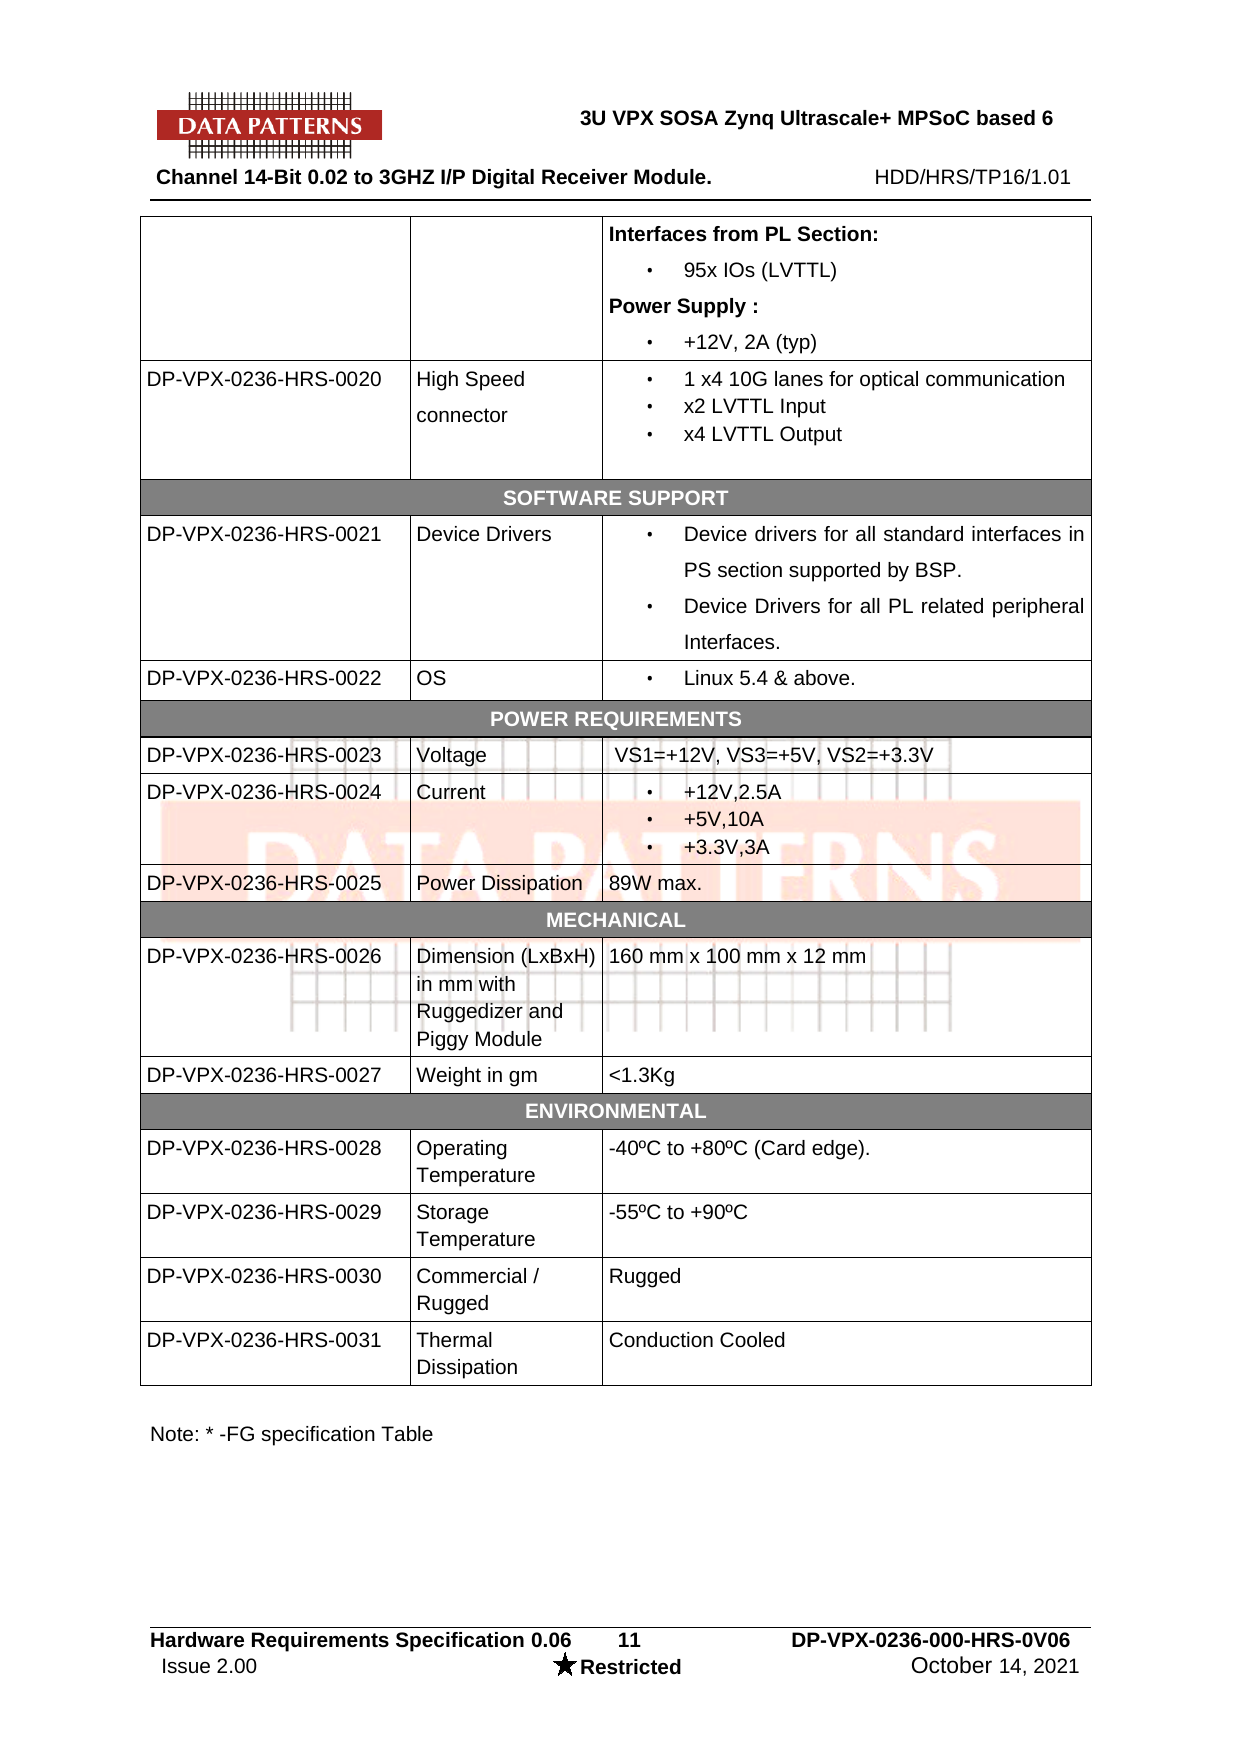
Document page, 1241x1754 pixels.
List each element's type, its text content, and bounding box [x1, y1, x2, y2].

table_cell DP-VPX-0236-HRS-0031 [141, 1258, 410, 1321]
table_cell DP-VPX-0236-HRS-0021 [141, 1130, 410, 1193]
table_cell -40ºC to +80ºC (Card edge). [603, 1130, 1091, 1193]
table_cell DP-VPX-0236-HRS-0022 [141, 1322, 410, 1385]
table_cell High Speed connector [411, 361, 602, 479]
table_cell DP-VPX-0236-HRS-0024 [141, 661, 410, 700]
table_cell SOFTWARE SUPPORT [141, 480, 1091, 515]
table_cell DP-VPX-0236-HRS-0020 [141, 516, 410, 659]
table_cell Weight in gm [411, 1057, 602, 1093]
table_cell Operating Temperature [411, 1130, 602, 1193]
table_cell Conduction Cooled [603, 1322, 1091, 1385]
table_cell <1.3Kg [603, 1057, 1091, 1093]
table_cell Device Drivers [411, 516, 602, 659]
table_cell [141, 217, 410, 360]
table_cell DP-VPX-0236-HRS-0025 [141, 738, 410, 773]
table_cell 160 mm x 100 mm x 12 mm [603, 938, 1091, 1056]
table_cell DP-VPX-0236-HRS-0028 [141, 938, 410, 1056]
table_cell Commercial / Rugged [411, 1258, 602, 1321]
table_cell DP-VPX-0236-HRS-0026 [141, 774, 410, 864]
table_cell Linux 5.4 & above. [603, 661, 1091, 700]
table_cell POWER REQUIREMENTS [141, 701, 1091, 736]
text Note: * -FG specification Table [150, 1422, 1091, 1446]
table_cell Power Dissipation [411, 865, 602, 901]
table_cell Current [411, 774, 602, 864]
table_cell VS1=+12V, VS3=+5V, VS2=+3.3V [603, 738, 1091, 773]
table_cell +12V,2.5A +5V,10A +3.3V,3A [603, 774, 1091, 864]
table_cell DP-VPX-0236-HRS-0030 [141, 1194, 410, 1257]
table_cell Voltage [411, 738, 602, 773]
table_cell Dimension (LxBxH) in mm with Ruggedizer and Piggy Module [411, 938, 602, 1056]
table_cell DP-VPX-0236-HRS-0029 [141, 1057, 410, 1093]
table_cell 89W max. [603, 865, 1091, 901]
table_cell [411, 217, 602, 360]
picture [155, 85, 383, 165]
table_cell ENVIRONMENTAL [141, 1094, 1091, 1129]
table_cell Thermal Dissipation [411, 1322, 602, 1385]
table_cell DP-VPX-0236-HRS-0023 [141, 361, 410, 479]
table_cell Device drivers for all standard interfaces in PS section supported by BSP. Device Drivers for all PL related peripheral Interfaces. [603, 516, 1091, 659]
table_cell Rugged [603, 1258, 1091, 1321]
table_cell Storage Temperature [411, 1194, 602, 1257]
table_cell 1 x4 10G lanes for optical communication x2 LVTTL Input x4 LVTTL Output [603, 361, 1091, 479]
table_cell OS [411, 661, 602, 700]
table_cell Interfaces from PL Section: 95x IOs (LVTTL) Power Supply : +12V, 2A (typ) [603, 217, 1091, 360]
table_cell -55ºC to +90ºC [603, 1194, 1091, 1257]
table_cell MECHANICAL [141, 902, 1091, 937]
table_cell DP-VPX-0236-HRS-0027 [141, 865, 410, 901]
